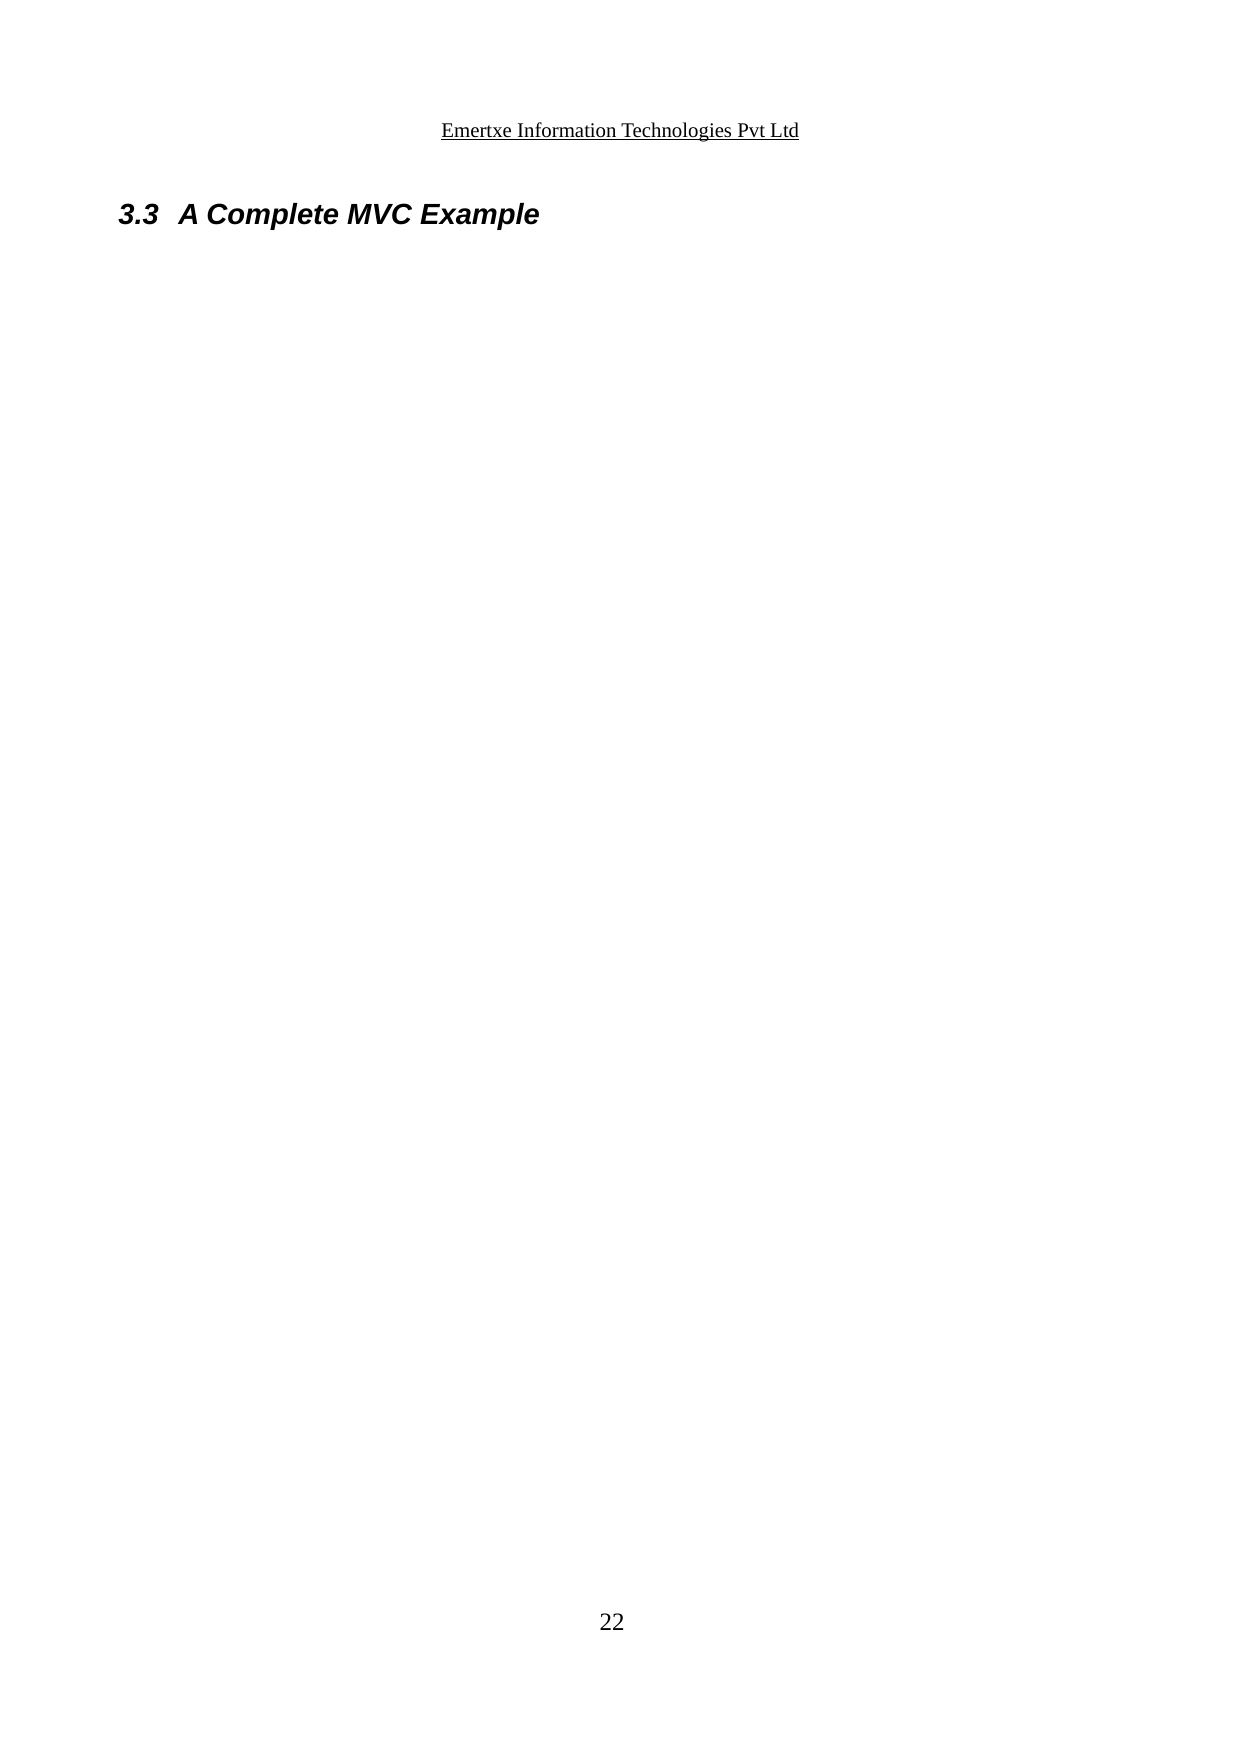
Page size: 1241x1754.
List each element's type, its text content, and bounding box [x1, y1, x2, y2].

subtitle A Complete MVC Example [118, 197, 1122, 230]
